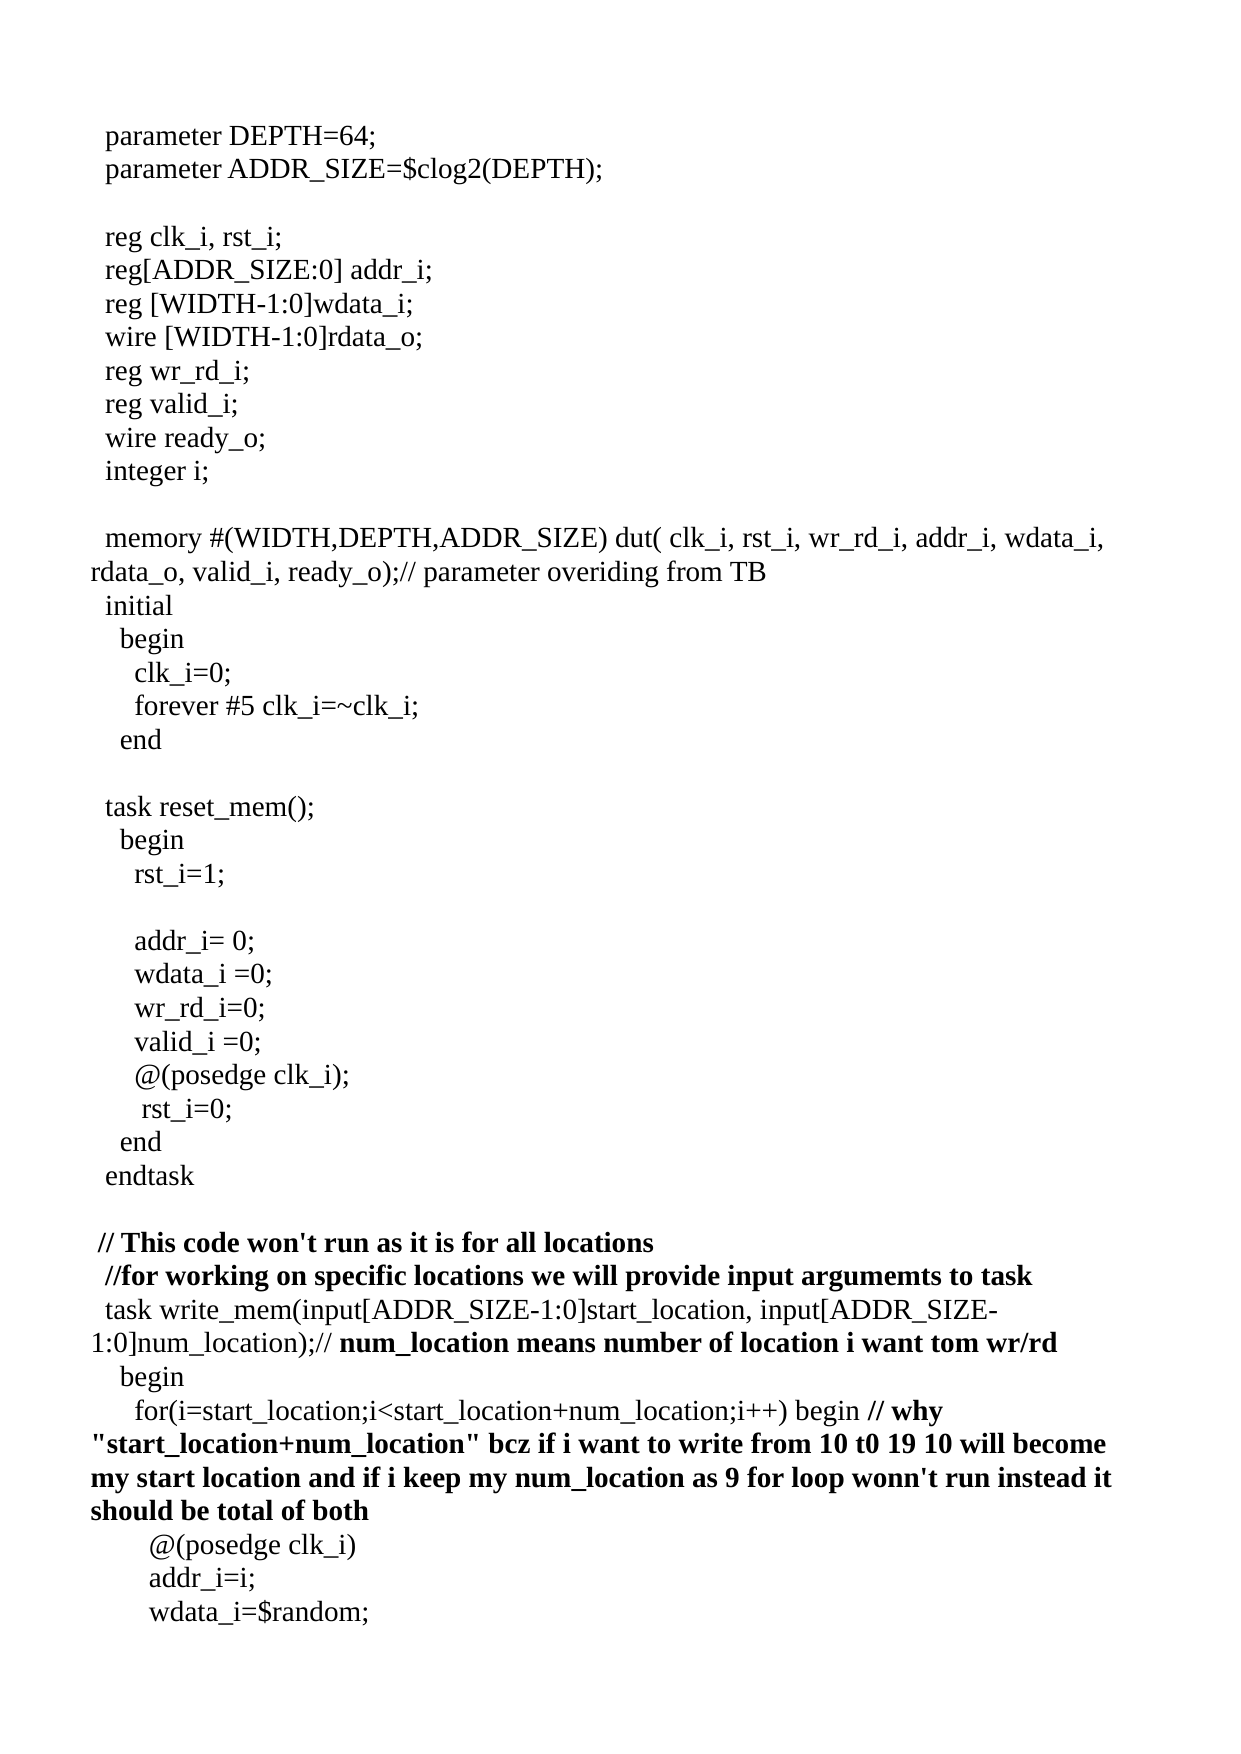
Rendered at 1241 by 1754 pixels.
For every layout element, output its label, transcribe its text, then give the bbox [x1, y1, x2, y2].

text task write_mem(input[ADDR_SIZE-1:0]start_location, input[ADDR_SIZE-1:0]num_location);// num_location means number of location i want tom wr/rd [90, 1292, 1122, 1359]
text wire [WIDTH-1:0]rdata_o; [90, 319, 1122, 353]
text task reset_mem(); [90, 789, 1122, 822]
text clk_i=0; [90, 655, 1122, 688]
text begin [90, 822, 1122, 856]
text wdata_i=$random; [90, 1594, 1122, 1627]
text end [90, 722, 1122, 755]
text begin [90, 1359, 1122, 1393]
text initial [90, 588, 1122, 621]
text //for working on specific locations we will provide input argumemts to task [90, 1258, 1122, 1292]
text reg wr_rd_i; [90, 353, 1122, 386]
text reg valid_i; [90, 386, 1122, 420]
text end [90, 1124, 1122, 1158]
text wire ready_o; [90, 420, 1122, 453]
text // This code won't run as it is for all locations [90, 1225, 1122, 1258]
text parameter DEPTH=64; [90, 118, 1122, 152]
text valid_i =0; [90, 1024, 1122, 1057]
text addr_i= 0; [90, 923, 1122, 957]
text rst_i=0; [90, 1091, 1122, 1124]
text reg[ADDR_SIZE:0] addr_i; [90, 252, 1122, 286]
text wdata_i =0; [90, 957, 1122, 990]
text memory #(WIDTH,DEPTH,ADDR_SIZE) dut( clk_i, rst_i, wr_rd_i, addr_i, wdata_i, rdata_o, valid_i, ready_o);// parameter overiding from TB [90, 521, 1122, 588]
text forever #5 clk_i=~clk_i; [90, 688, 1122, 722]
text begin [90, 621, 1122, 655]
text for(i=start_location;i<start_location+num_location;i++) begin // why "start_location+num_location" bcz if i want to write from 10 t0 19 10 will become my start location and if i keep my num_location as 9 for loop wonn't run instead it should be total of both [90, 1393, 1122, 1527]
text parameter ADDR_SIZE=$clog2(DEPTH); [90, 152, 1122, 185]
text rst_i=1; [90, 856, 1122, 889]
text reg [WIDTH-1:0]wdata_i; [90, 286, 1122, 319]
text integer i; [90, 453, 1122, 487]
text @(posedge clk_i) [90, 1527, 1122, 1560]
text endtask [90, 1158, 1122, 1191]
text reg clk_i, rst_i; [90, 219, 1122, 252]
text addr_i=i; [90, 1560, 1122, 1594]
text wr_rd_i=0; [90, 990, 1122, 1024]
text @(posedge clk_i); [90, 1057, 1122, 1091]
